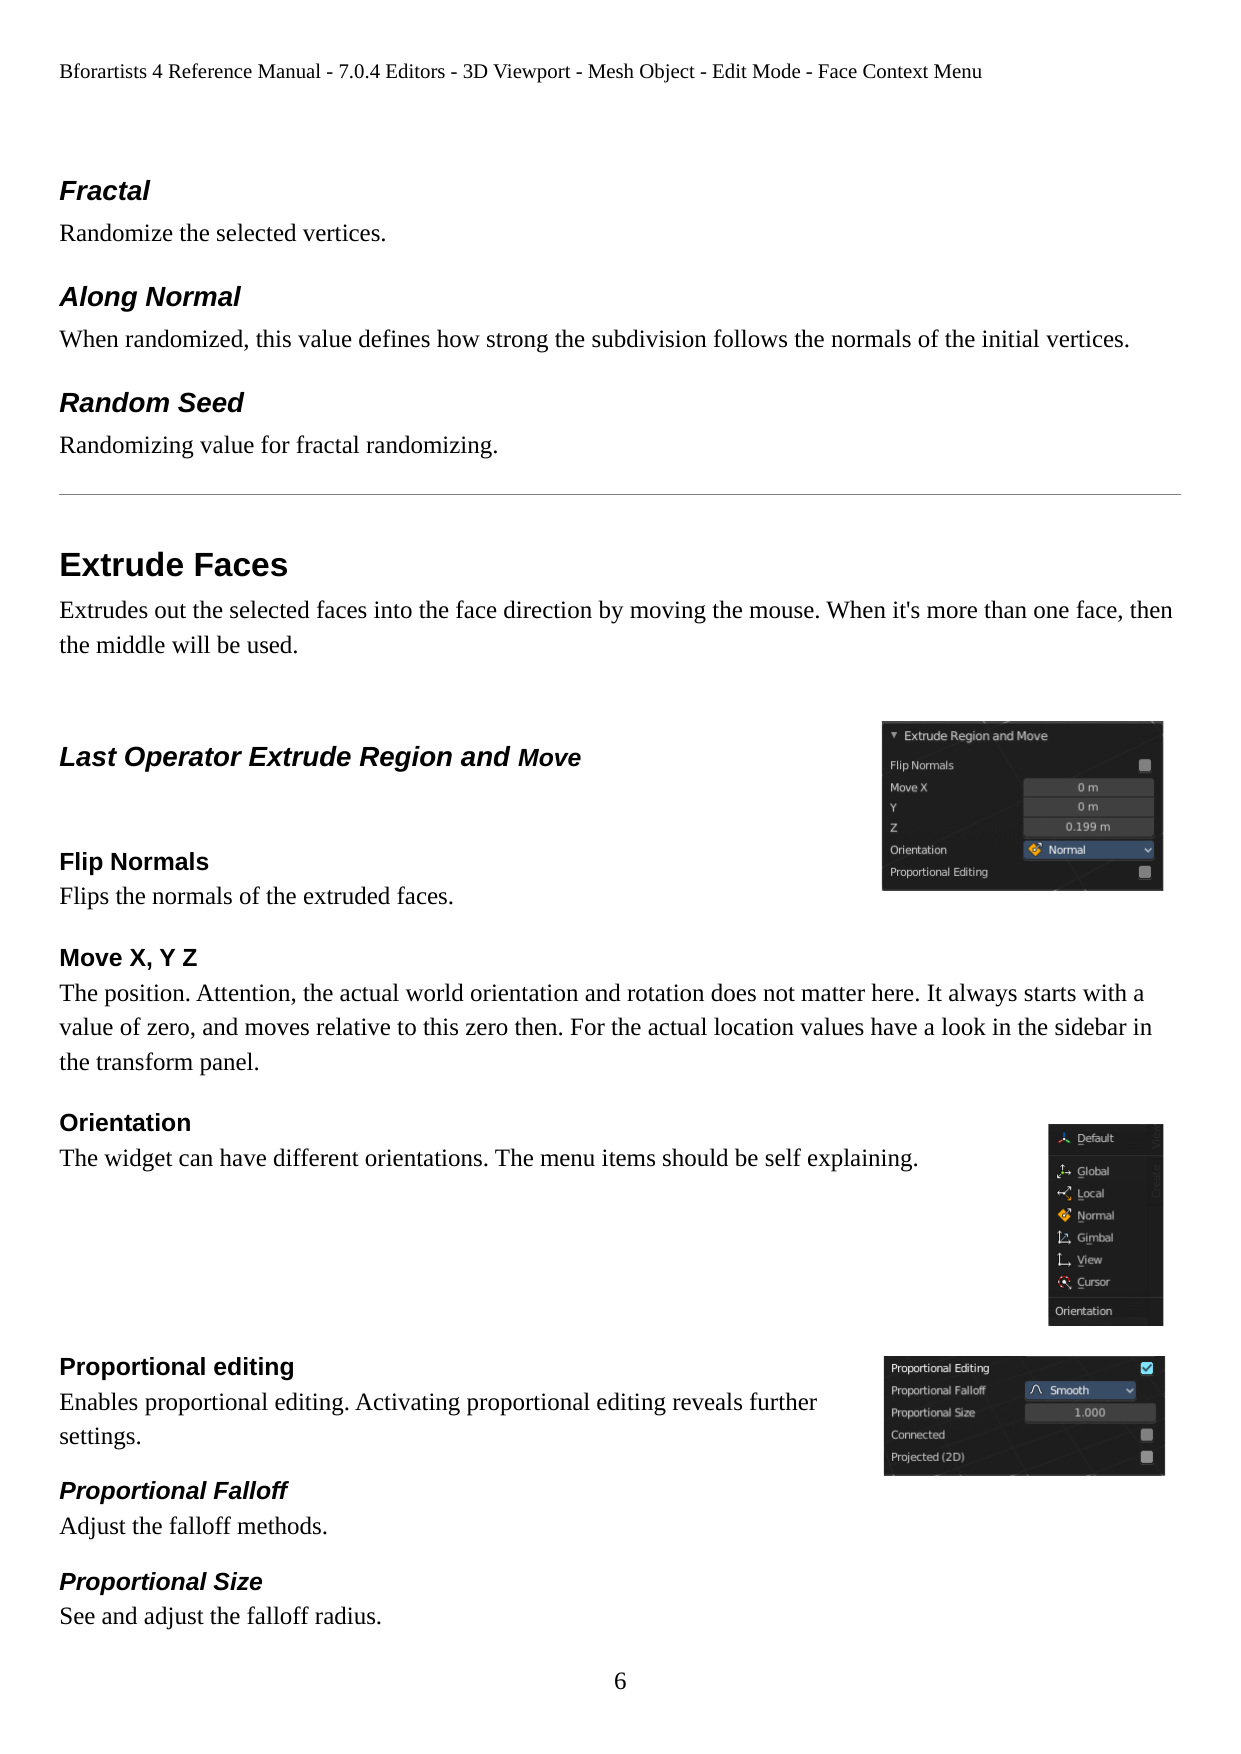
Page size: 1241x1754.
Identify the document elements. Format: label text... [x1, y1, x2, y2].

text The widget can have different orientations. The menu items should be self explaining. [59, 1143, 1048, 1172]
text When randomized, this value defines how strong the subdivision follows the normals of the initial vertices. [59, 324, 1181, 353]
picture [881, 721, 1164, 891]
subtitle Orientation [59, 1108, 1181, 1137]
text Adjust the falloff methods. [59, 1511, 1181, 1540]
subtitle Fractal [59, 174, 1181, 206]
picture [1048, 1124, 1164, 1326]
text Enables proportional editing. Activating proportional editing reveals further settings. [59, 1387, 883, 1450]
subtitle Proportional Size [59, 1567, 1181, 1595]
subtitle Proportional Falloff [59, 1476, 1181, 1505]
subtitle Along Normal [59, 280, 1181, 312]
subtitle Extrude Faces [59, 544, 1181, 583]
text Randomize the selected vertices. [59, 218, 1181, 247]
picture [883, 1356, 1166, 1476]
subtitle Proportional editing [59, 1352, 1181, 1380]
subtitle Last Operator Extrude Region and Move [59, 741, 881, 773]
text Randomizing value for fractal randomizing. [59, 430, 1181, 459]
subtitle Flip Normals [59, 847, 881, 875]
text The position. Attention, the actual world orientation and rotation does not matter here. It always starts with a value of zero, and moves relative to this zero then. For the actual location values have a look in the sidebar in the transform panel. [59, 978, 1181, 1076]
subtitle Random Seed [59, 386, 1181, 418]
subtitle [1164, 847, 1181, 875]
subtitle Move X, Y Z [59, 943, 1181, 972]
text See and adjust the falloff radius. [59, 1601, 1181, 1630]
text Flips the normals of the extruded faces. [59, 881, 1181, 910]
text Extrudes out the selected faces into the face direction by moving the mouse. When it's more than one face, then the middle will be used. [59, 596, 1181, 659]
